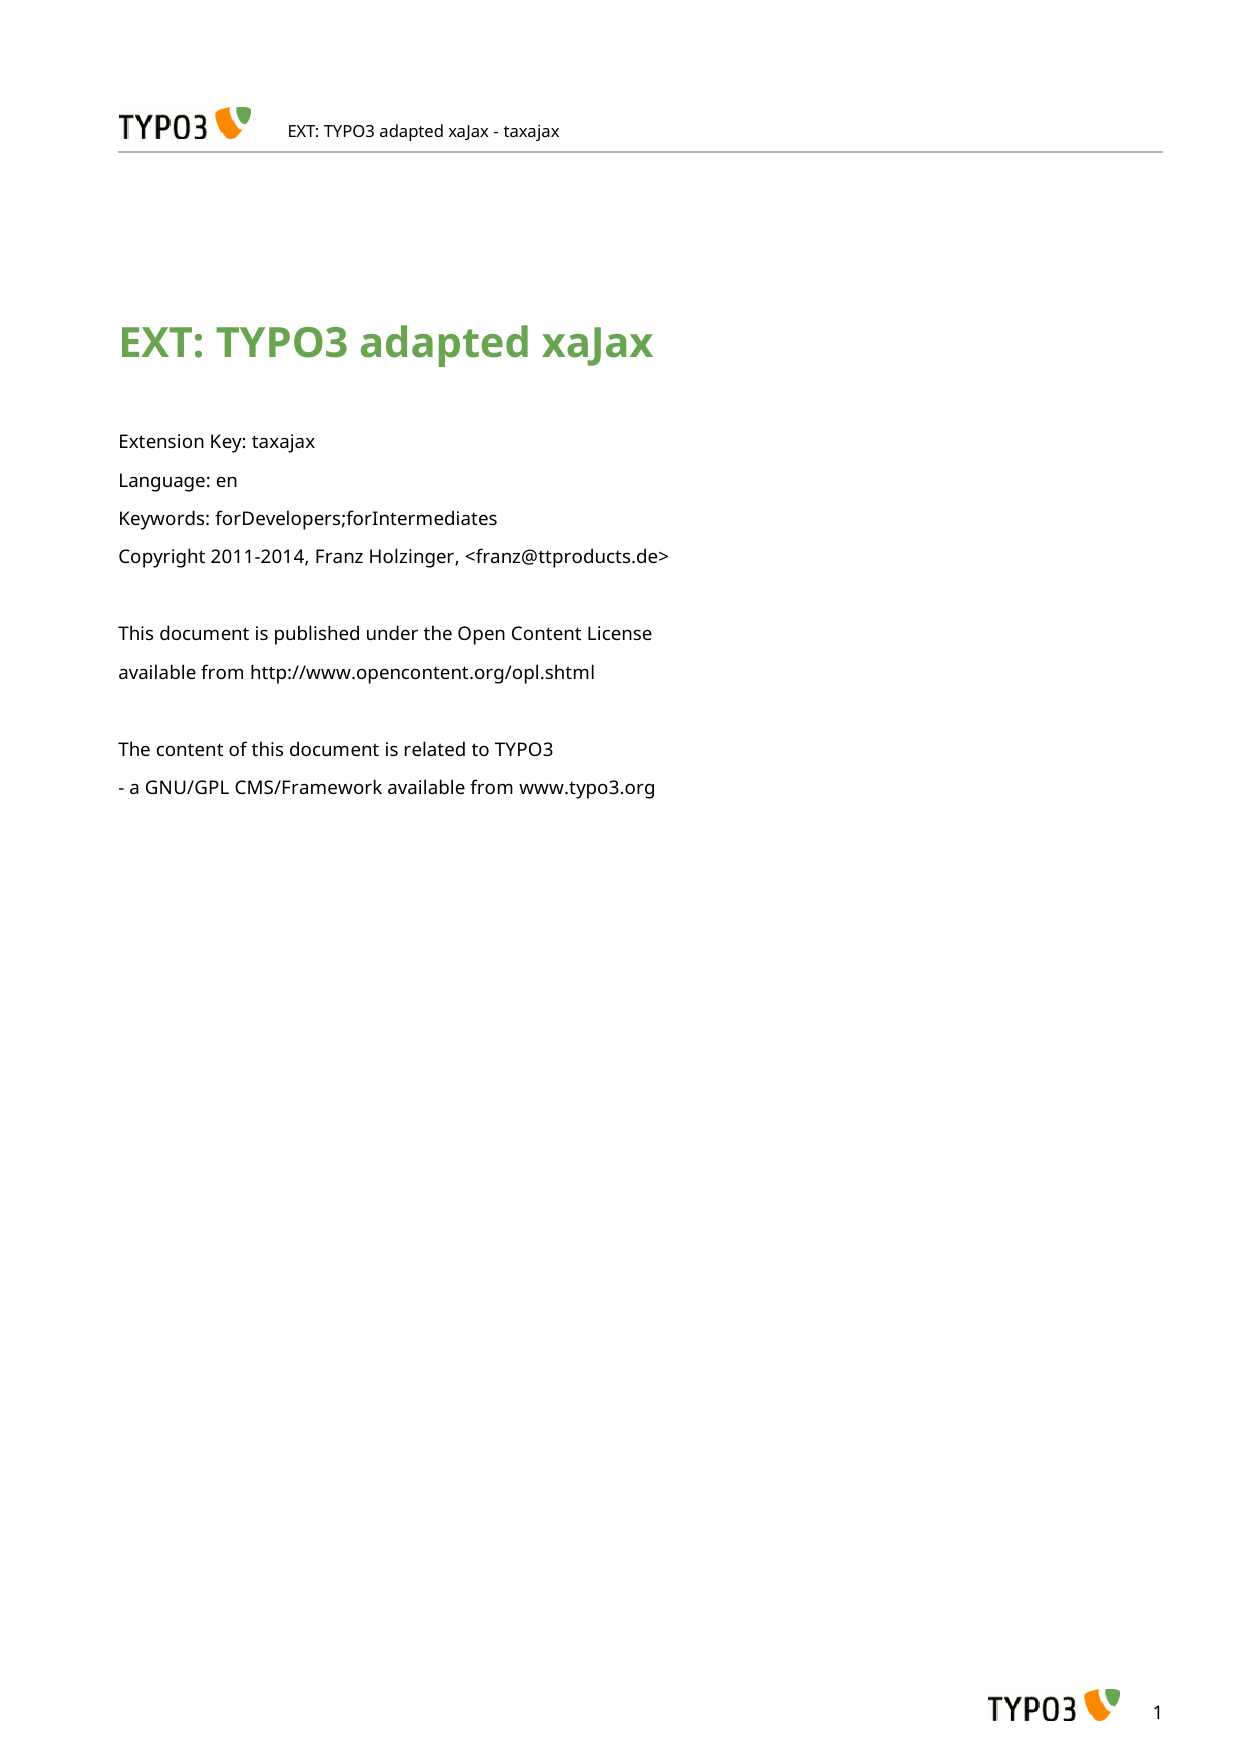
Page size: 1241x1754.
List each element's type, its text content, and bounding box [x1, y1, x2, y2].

picture [987, 1688, 1123, 1721]
text available from http://www.opencontent.org/opl.shtml [118, 659, 1163, 685]
subtitle EXT: TYPO3 adapted xaJax [118, 313, 1163, 369]
picture [118, 106, 254, 139]
text This document is published under the Open Content License [118, 620, 1163, 646]
text Language: en [118, 467, 1163, 493]
text The content of this document is related to TYPO3 [118, 736, 1163, 762]
text - a GNU/GPL CMS/Framework available from www.typo3.org [118, 774, 1163, 826]
text Copyright 2011-2014, Franz Holzinger, <franz@ttproducts.de> [118, 543, 1163, 569]
text Keywords: forDevelopers;forIntermediates [118, 505, 1163, 531]
text Extension Key: taxajax [118, 428, 1163, 454]
